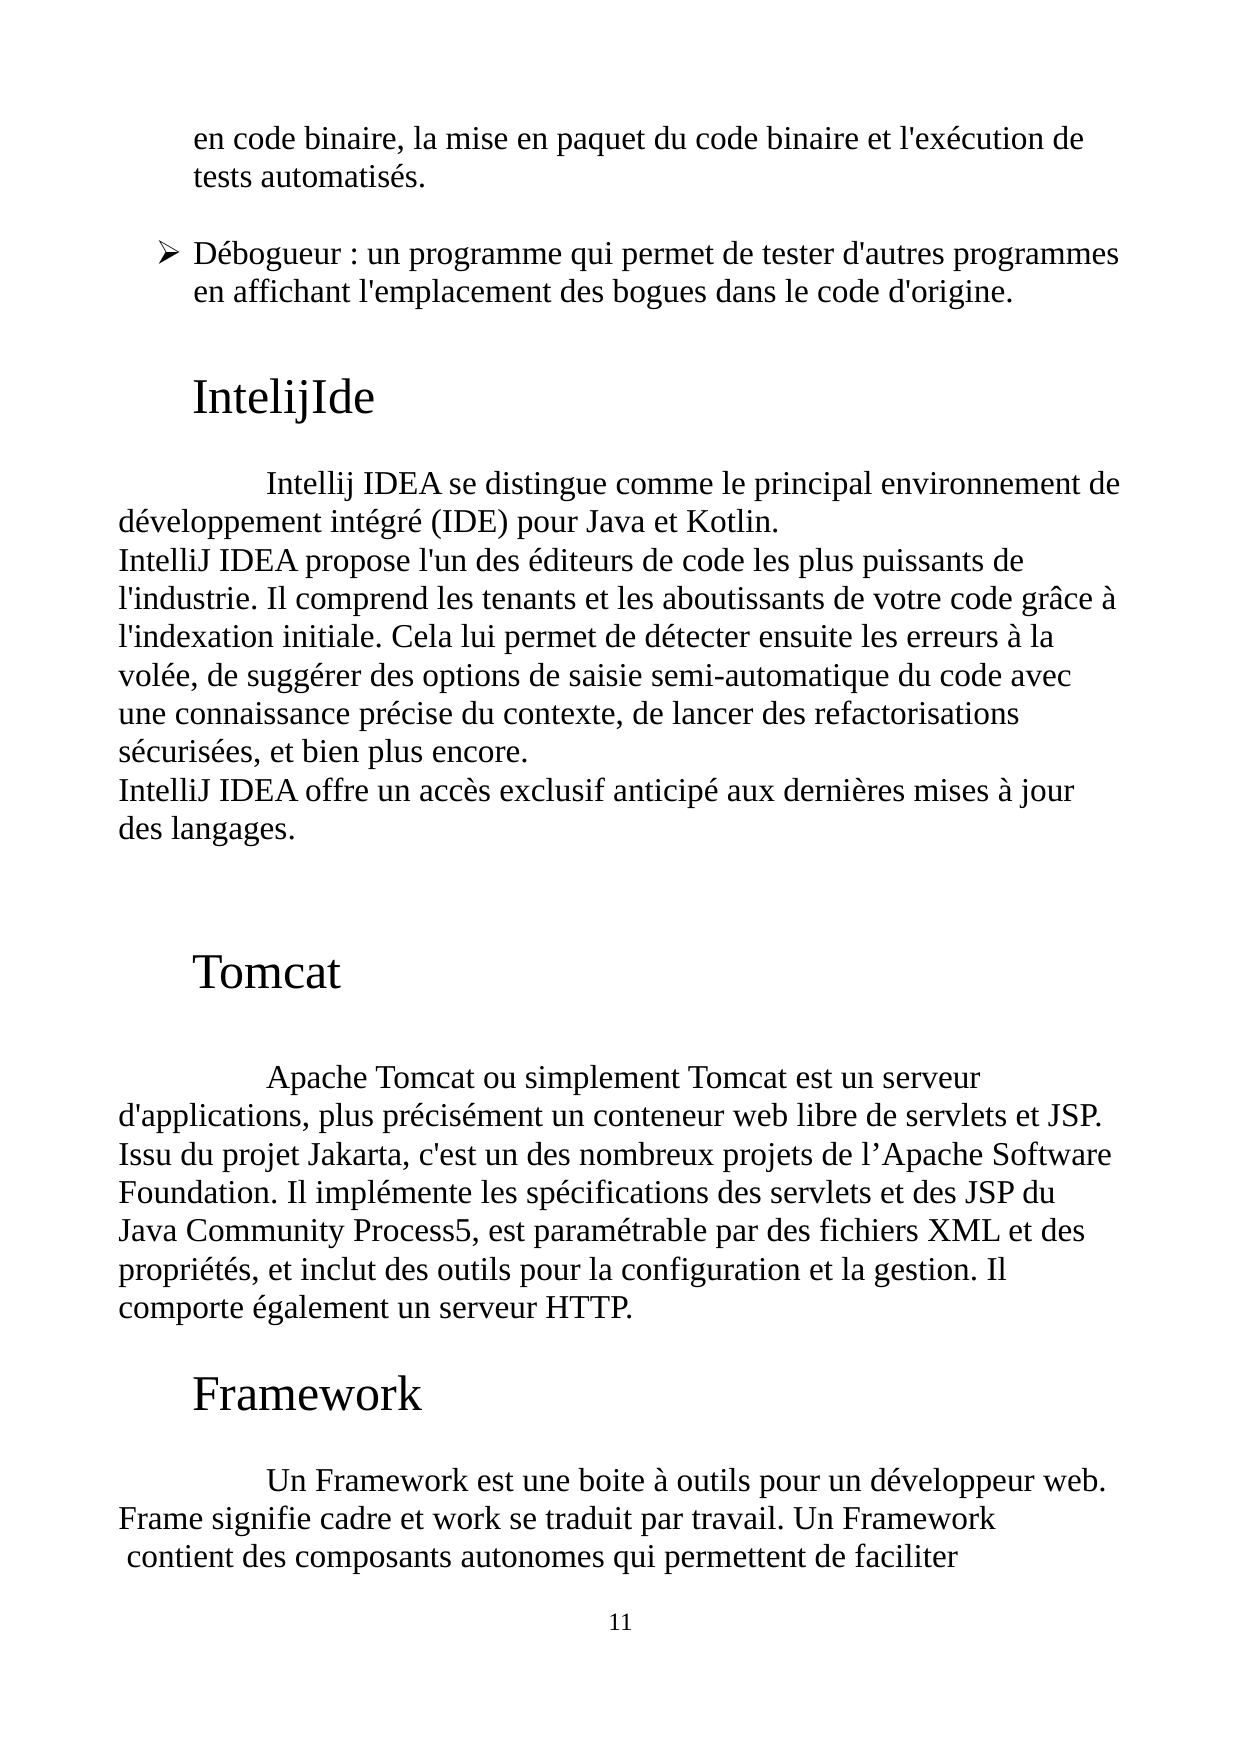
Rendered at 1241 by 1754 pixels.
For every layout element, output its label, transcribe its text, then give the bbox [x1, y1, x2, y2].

text IntelliJ IDEA propose l'un des éditeurs de code les plus puissants de l'industrie. Il comprend les tenants et les aboutissants de votre code grâce à [118, 540, 1122, 616]
text l'indexation initiale. Cela lui permet de détecter ensuite les erreurs à la volée, de suggérer des options de saisie semi-automatique du code avec une connaissance précise du contexte, de lancer des refactorisations sécurisées, et bien plus encore. [118, 616, 1122, 770]
list en code binaire, la mise en paquet du code binaire et l'exécution de tests automatisés. [156, 118, 1122, 195]
text contient des composants autonomes qui permettent de faciliter [118, 1536, 1122, 1575]
text Un Framework est une boite à outils pour un développeur web. [118, 1460, 1122, 1498]
text Apache Tomcat ou simplement Tomcat est un serveur d'applications, plus précisément un conteneur web libre de servlets et JSP. Issu du projet Jakarta, c'est un des nombreux projets de l’Apache Software Foundation. Il implémente les spécifications des servlets et des JSP du Java Community Process5, est paramétrable par des fichiers XML et des propriétés, et inclut des outils pour la configuration et la gestion. Il comporte également un serveur HTTP. [118, 1057, 1122, 1326]
text IntelijIde [118, 367, 1122, 425]
text Framework [118, 1364, 1122, 1421]
text Frame signifie cadre et work se traduit par travail. Un Framework [118, 1498, 1122, 1536]
text Tomcat [118, 942, 1122, 1000]
text Intellij IDEA se distingue comme le principal environnement de développement intégré (IDE) pour Java et Kotlin. [118, 463, 1122, 540]
text IntelliJ IDEA offre un accès exclusif anticipé aux dernières mises à jour des langages. [118, 770, 1122, 846]
list Débogueur : un programme qui permet de tester d'autres programmes en affichant l'emplacement des bogues dans le code d'origine. [156, 233, 1122, 310]
